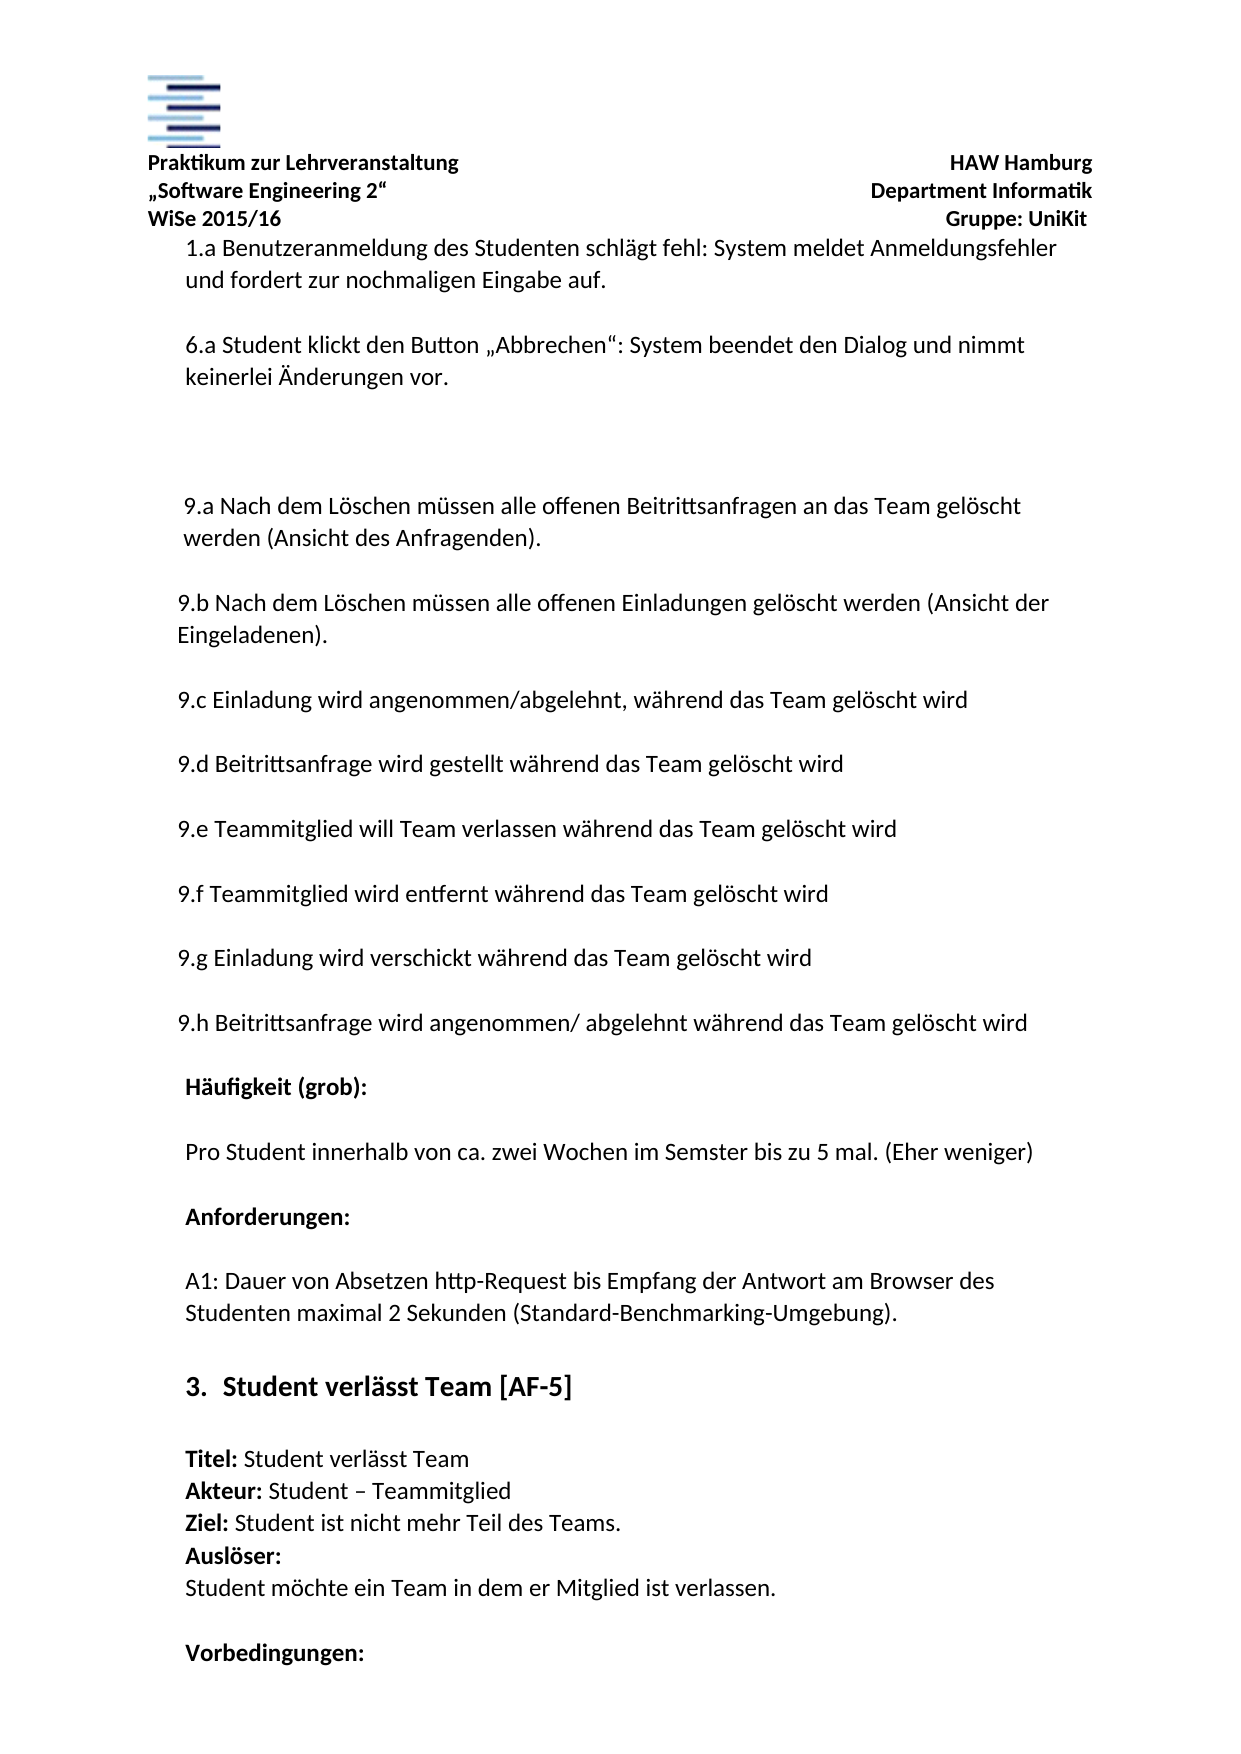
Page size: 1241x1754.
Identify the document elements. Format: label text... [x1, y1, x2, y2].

list 9.g Einladung wird verschickt während das Team gelöscht wird [177, 942, 1093, 973]
list 9.a Nach dem Löschen müssen alle offenen Beitrittsanfragen an das Team gelöscht werden (Ansicht des Anfragenden). [183, 490, 1093, 553]
text Anforderungen: [185, 1201, 1093, 1231]
list 9.c Einladung wird angenommen/abgelehnt, während das Team gelöscht wird [177, 684, 1093, 714]
text Vorbedingungen: [185, 1637, 1093, 1667]
list 9.e Teammitglied will Team verlassen während das Team gelöscht wird [177, 813, 1093, 844]
text A1: Dauer von Absetzen http-Request bis Empfang der Antwort am Browser des Studenten maximal 2 Sekunden (Standard-Benchmarking-Umgebung). [185, 1265, 1093, 1328]
text Akteur: Student – Teammitglied [185, 1475, 1093, 1506]
text 6.a Student klickt den Button „Abbrechen“: System beendet den Dialog und nimmt keinerlei Änderungen vor. [185, 329, 1093, 392]
list 9.h Beitrittsanfrage wird angenommen/ abgelehnt während das Team gelöscht wird [177, 1007, 1093, 1037]
list 9.b Nach dem Löschen müssen alle offenen Einladungen gelöscht werden (Ansicht der Eingeladenen). [177, 587, 1093, 650]
text Ziel: Student ist nicht mehr Teil des Teams. [185, 1508, 1093, 1538]
text Auslöser: [185, 1540, 1093, 1570]
text 1.a Benutzeranmeldung des Studenten schlägt fehl: System meldet Anmeldungsfehler und fordert zur nochmaligen Eingabe auf. [185, 232, 1093, 295]
text Häufigkeit (grob): [185, 1072, 1093, 1102]
text Titel: Student verlässt Team [185, 1443, 1093, 1473]
list 9.f Teammitglied wird entfernt während das Team gelöscht wird [177, 878, 1093, 908]
text Pro Student innerhalb von ca. zwei Wochen im Semster bis zu 5 mal. (Eher weniger) [185, 1136, 1093, 1167]
list 9.d Beitrittsanfrage wird gestellt während das Team gelöscht wird [177, 749, 1093, 779]
text Student möchte ein Team in dem er Mitglied ist verlassen. [185, 1572, 1093, 1603]
list Student verlässt Team [AF-5] [185, 1368, 1093, 1403]
